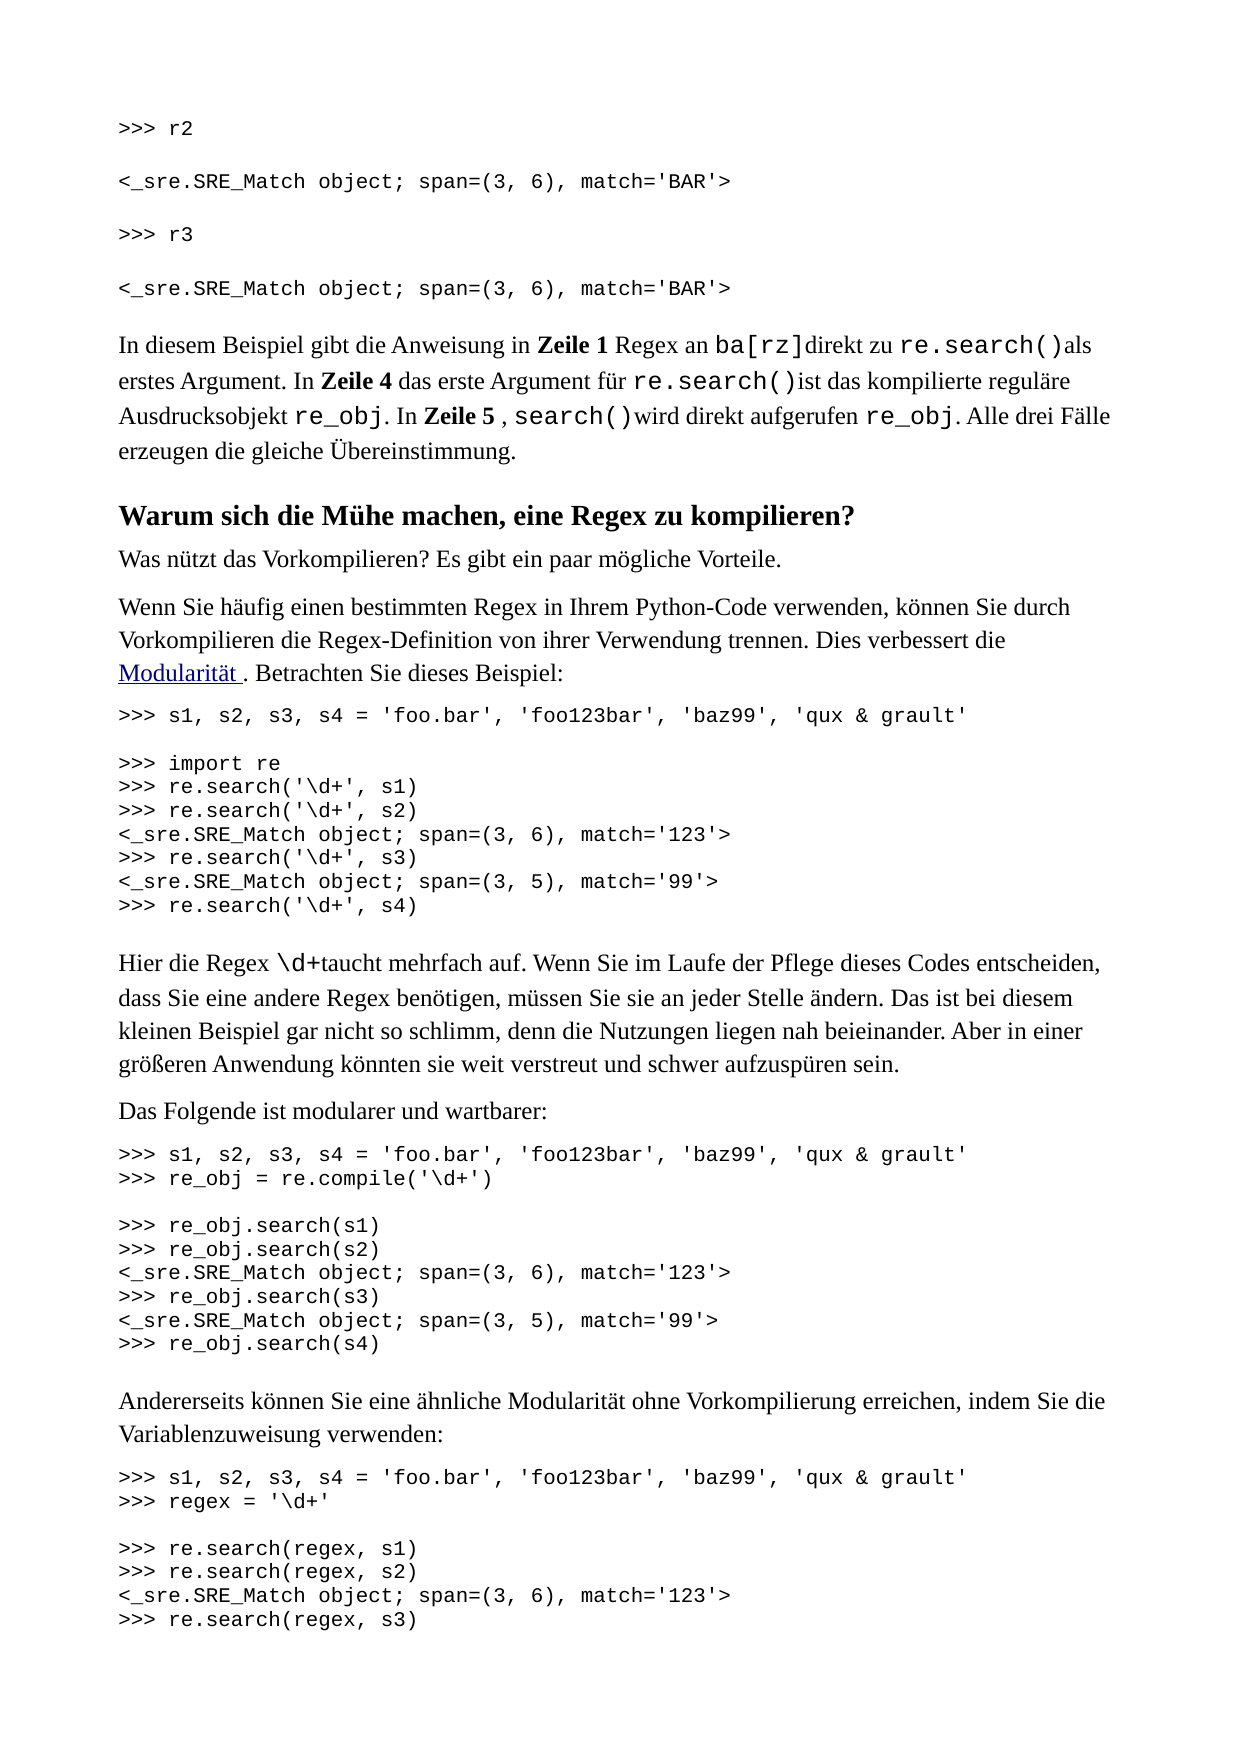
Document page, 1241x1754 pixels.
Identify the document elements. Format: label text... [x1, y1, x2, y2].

text >>> s1, s2, s3, s4 = 'foo.bar', 'foo123bar', 'baz99', 'qux & grault' [118, 1144, 1122, 1168]
text >>> s1, s2, s3, s4 = 'foo.bar', 'foo123bar', 'baz99', 'qux & grault' [118, 1467, 1122, 1491]
text In diesem Beispiel gibt die Anweisung in Zeile 1 Regex an ba[rz]direkt zu re.search()als erstes Argument. In Zeile 4 das erste Argument für re.search()ist das kompilierte reguläre Ausdrucksobjekt re_obj. In Zeile 5 , search()wird direkt aufgerufen re_obj. Alle drei Fälle erzeugen die gleiche Übereinstimmung. [118, 331, 1122, 465]
text <_sre.SRE_Match object; span=(3, 6), match='123'> [118, 1262, 1122, 1286]
text Das Folgende ist modularer und wartbarer: [118, 1096, 1122, 1125]
text <_sre.SRE_Match object; span=(3, 5), match='99'> [118, 871, 1122, 894]
text >>> re.search('\d+', s3) [118, 847, 1122, 871]
text >>> re.search('\d+', s2) [118, 800, 1122, 824]
text Andererseits können Sie eine ähnliche Modularität ohne Vorkompilierung erreichen, indem Sie die Variablenzuweisung verwenden: [118, 1386, 1122, 1448]
text >>> r3 [118, 224, 1122, 248]
text >>> re_obj.search(s2) [118, 1239, 1122, 1262]
text >>> r2 [118, 118, 1122, 142]
text <_sre.SRE_Match object; span=(3, 6), match='123'> [118, 824, 1122, 847]
text >>> s1, s2, s3, s4 = 'foo.bar', 'foo123bar', 'baz99', 'qux & grault' [118, 705, 1122, 729]
text >>> re_obj.search(s4) [118, 1333, 1122, 1357]
text >>> re.search(regex, s1) [118, 1538, 1122, 1562]
text <_sre.SRE_Match object; span=(3, 5), match='99'> [118, 1309, 1122, 1333]
text Hier die Regex \d+taucht mehrfach auf. Wenn Sie im Laufe der Pflege dieses Codes entscheiden, dass Sie eine andere Regex benötigen, müssen Sie sie an jeder Stelle ändern. Das ist bei diesem kleinen Beispiel gar nicht so schlimm, denn die Nutzungen liegen nah beieinander. Aber in einer größeren Anwendung könnten sie weit verstreut und schwer aufzuspüren sein. [118, 948, 1122, 1078]
text >>> re_obj = re.compile('\d+') [118, 1168, 1122, 1191]
text >>> regex = '\d+' [118, 1491, 1122, 1514]
text <_sre.SRE_Match object; span=(3, 6), match='123'> [118, 1585, 1122, 1609]
text Wenn Sie häufig einen bestimmten Regex in Ihrem Python-Code verwenden, können Sie durch Vorkompilieren die Regex-Definition von ihrer Verwendung trennen. Dies verbessert die Modularität . Betrachten Sie dieses Beispiel: [118, 592, 1122, 687]
text >>> import re [118, 753, 1122, 776]
text <_sre.SRE_Match object; span=(3, 6), match='BAR'> [118, 171, 1122, 195]
text <_sre.SRE_Match object; span=(3, 6), match='BAR'> [118, 277, 1122, 301]
text >>> re.search(regex, s2) [118, 1562, 1122, 1585]
text >>> re_obj.search(s3) [118, 1286, 1122, 1309]
text >>> re.search(regex, s3) [118, 1609, 1122, 1632]
text >>> re.search('\d+', s4) [118, 894, 1122, 918]
text Was nützt das Vorkompilieren? Es gibt ein paar mögliche Vorteile. [118, 544, 1122, 573]
subtitle Warum sich die Mühe machen, eine Regex zu kompilieren? [118, 498, 1122, 532]
text >>> re_obj.search(s1) [118, 1215, 1122, 1239]
text >>> re.search('\d+', s1) [118, 776, 1122, 800]
